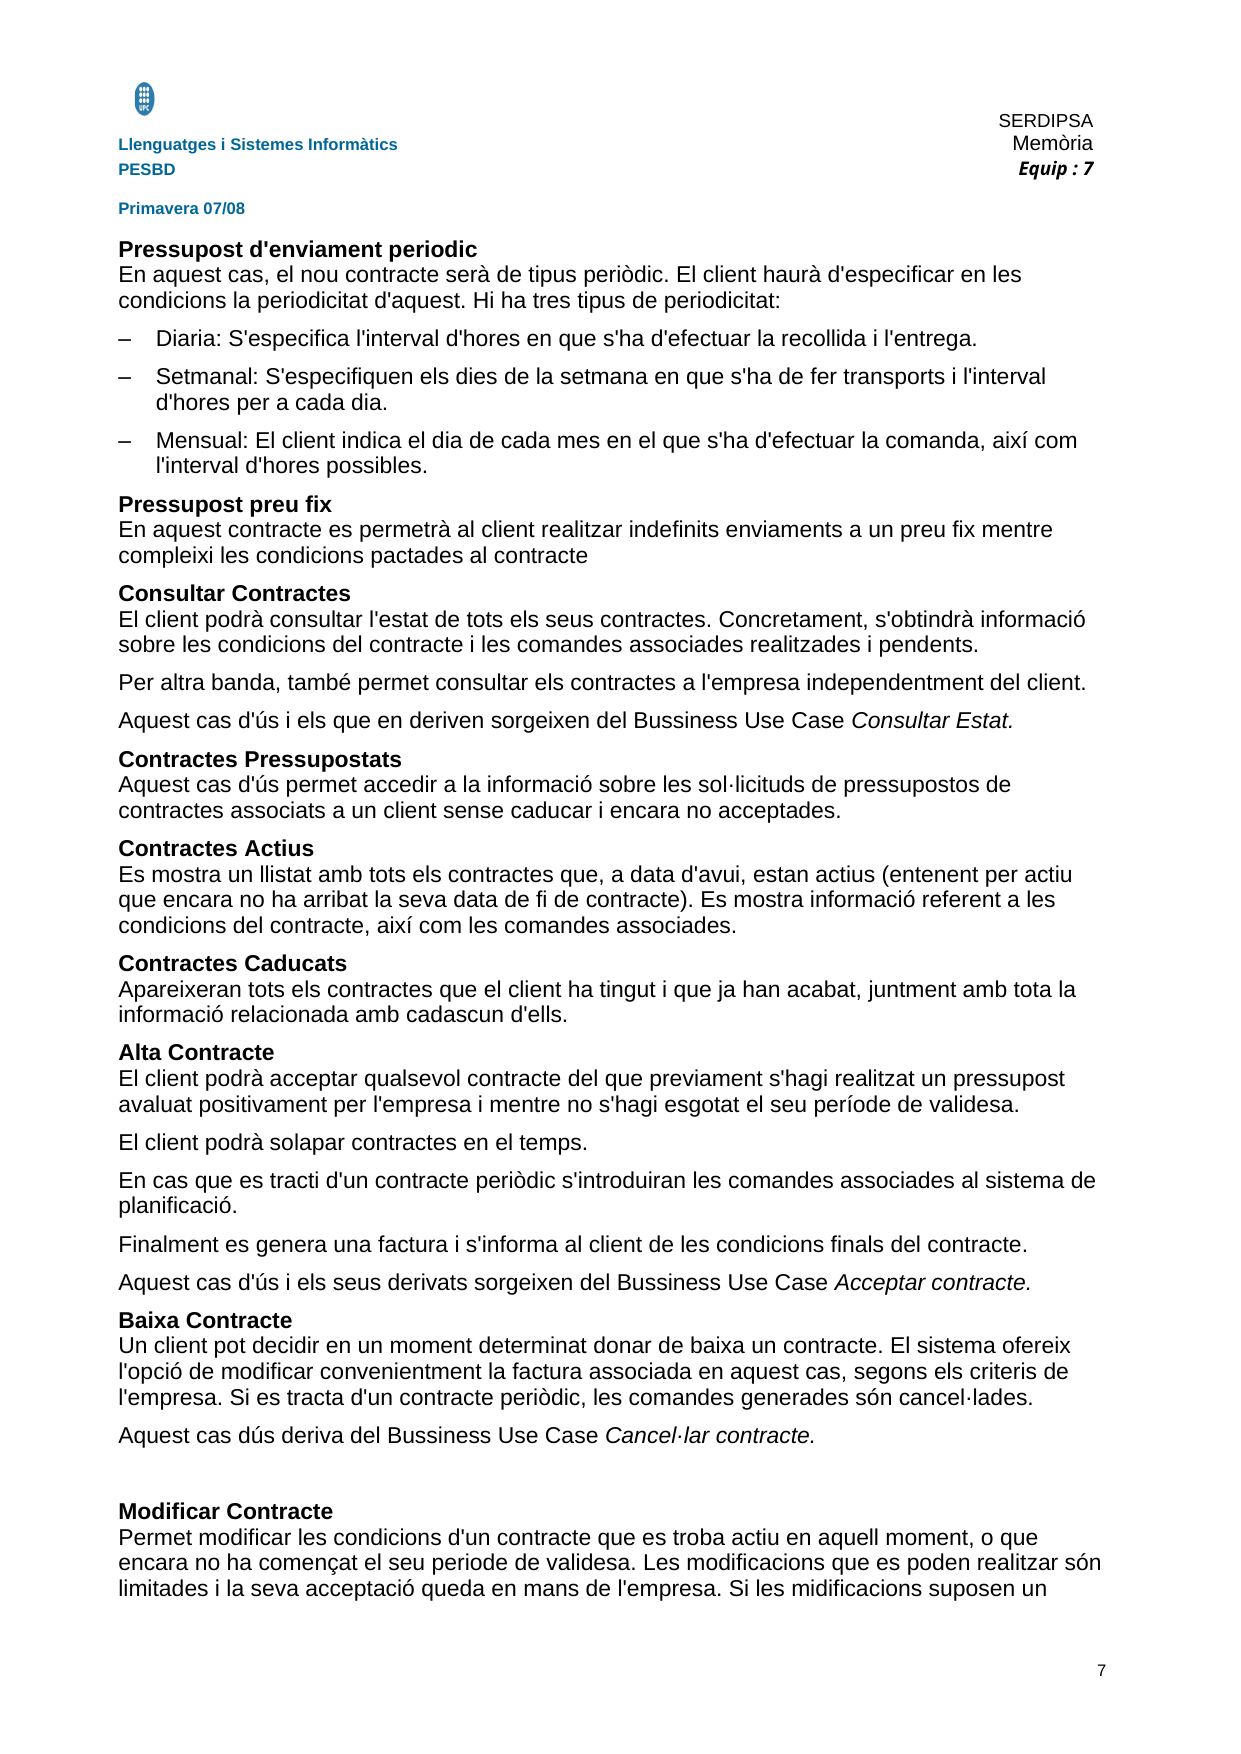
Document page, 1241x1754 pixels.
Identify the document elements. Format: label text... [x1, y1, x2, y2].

text En cas que es tracti d'un contracte periòdic s'introduiran les comandes associades al sistema de planificació. [118, 1168, 1106, 1219]
text Permet modificar les condicions d'un contracte que es troba actiu en aquell moment, o que encara no ha començat el seu periode de validesa. Les modificacions que es poden realitzar són limitades i la seva acceptació queda en mans de l'empresa. Si les midificacions suposen un [118, 1524, 1106, 1601]
list Diaria: S'especifica l'interval d'hores en que s'ha d'efectuar la recollida i l'entrega. [118, 326, 1106, 351]
text El client podrà consultar l'estat de tots els seus contractes. Concretament, s'obtindrà informació sobre les condicions del contracte i les comandes associades realitzades i pendents. [118, 606, 1106, 658]
subtitle Modificar Contracte [118, 1499, 1106, 1524]
subtitle Contractes Actius [118, 836, 1106, 861]
subtitle Contractes Pressupostats [118, 746, 1106, 772]
text Finalment es genera una factura i s'informa al client de les condicions finals del contracte. [118, 1231, 1106, 1257]
text Aquest cas d'ús i els seus derivats sorgeixen del Bussiness Use Case Acceptar contracte. [118, 1269, 1106, 1295]
list Mensual: El client indica el dia de cada mes en el que s'ha d'efectuar la comanda, així com l'interval d'hores possibles. [118, 428, 1106, 479]
text En aquest cas, el nou contracte serà de tipus periòdic. El client haurà d'especificar en les condicions la periodicitat d'aquest. Hi ha tres tipus de periodicitat: [118, 262, 1106, 313]
text Un client pot decidir en un moment determinat donar de baixa un contracte. El sistema ofereix l'opció de modificar convenientment la factura associada en aquest cas, segons els criteris de l'empresa. Si es tracta d'un contracte periòdic, les comandes generades són cancel·lades. [118, 1333, 1106, 1410]
text El client podrà acceptar qualsevol contracte del que previament s'hagi realitzat un pressupost avaluat positivament per l'empresa i mentre no s'hagi esgotat el seu període de validesa. [118, 1066, 1106, 1117]
text Es mostra un llistat amb tots els contractes que, a data d'avui, estan actius (entenent per actiu que encara no ha arribat la seva data de fi de contracte). Es mostra informació referent a les condicions del contracte, així com les comandes associades. [118, 861, 1106, 938]
subtitle Contractes Caducats [118, 951, 1106, 976]
text Apareixeran tots els contractes que el client ha tingut i que ja han acabat, juntment amb tota la informació relacionada amb cadascun d'ells. [118, 976, 1106, 1028]
subtitle Pressupost preu fix [118, 491, 1106, 517]
subtitle Pressupost d'enviament periodic [118, 236, 1106, 262]
subtitle Alta Contracte [118, 1040, 1106, 1066]
text Aquest cas dús deriva del Bussiness Use Case Cancel·lar contracte. [118, 1423, 1106, 1448]
subtitle Baixa Contracte [118, 1308, 1106, 1333]
subtitle Consultar Contractes [118, 581, 1106, 606]
text Aquest cas d'ús i els que en deriven sorgeixen del Bussiness Use Case Consultar Estat. [118, 708, 1106, 734]
text Per altra banda, també permet consultar els contractes a l'empresa independentment del client. [118, 670, 1106, 696]
text Aquest cas d'ús permet accedir a la informació sobre les sol·licituds de pressupostos de contractes associats a un client sense caducar i encara no acceptades. [118, 772, 1106, 823]
list Setmanal: S'especifiquen els dies de la setmana en que s'ha de fer transports i l'interval d'hores per a cada dia. [118, 364, 1106, 415]
text En aquest contracte es permetrà al client realitzar indefinits enviaments a un preu fix mentre compleixi les condicions pactades al contracte [118, 517, 1106, 568]
text El client podrà solapar contractes en el temps. [118, 1129, 1106, 1155]
